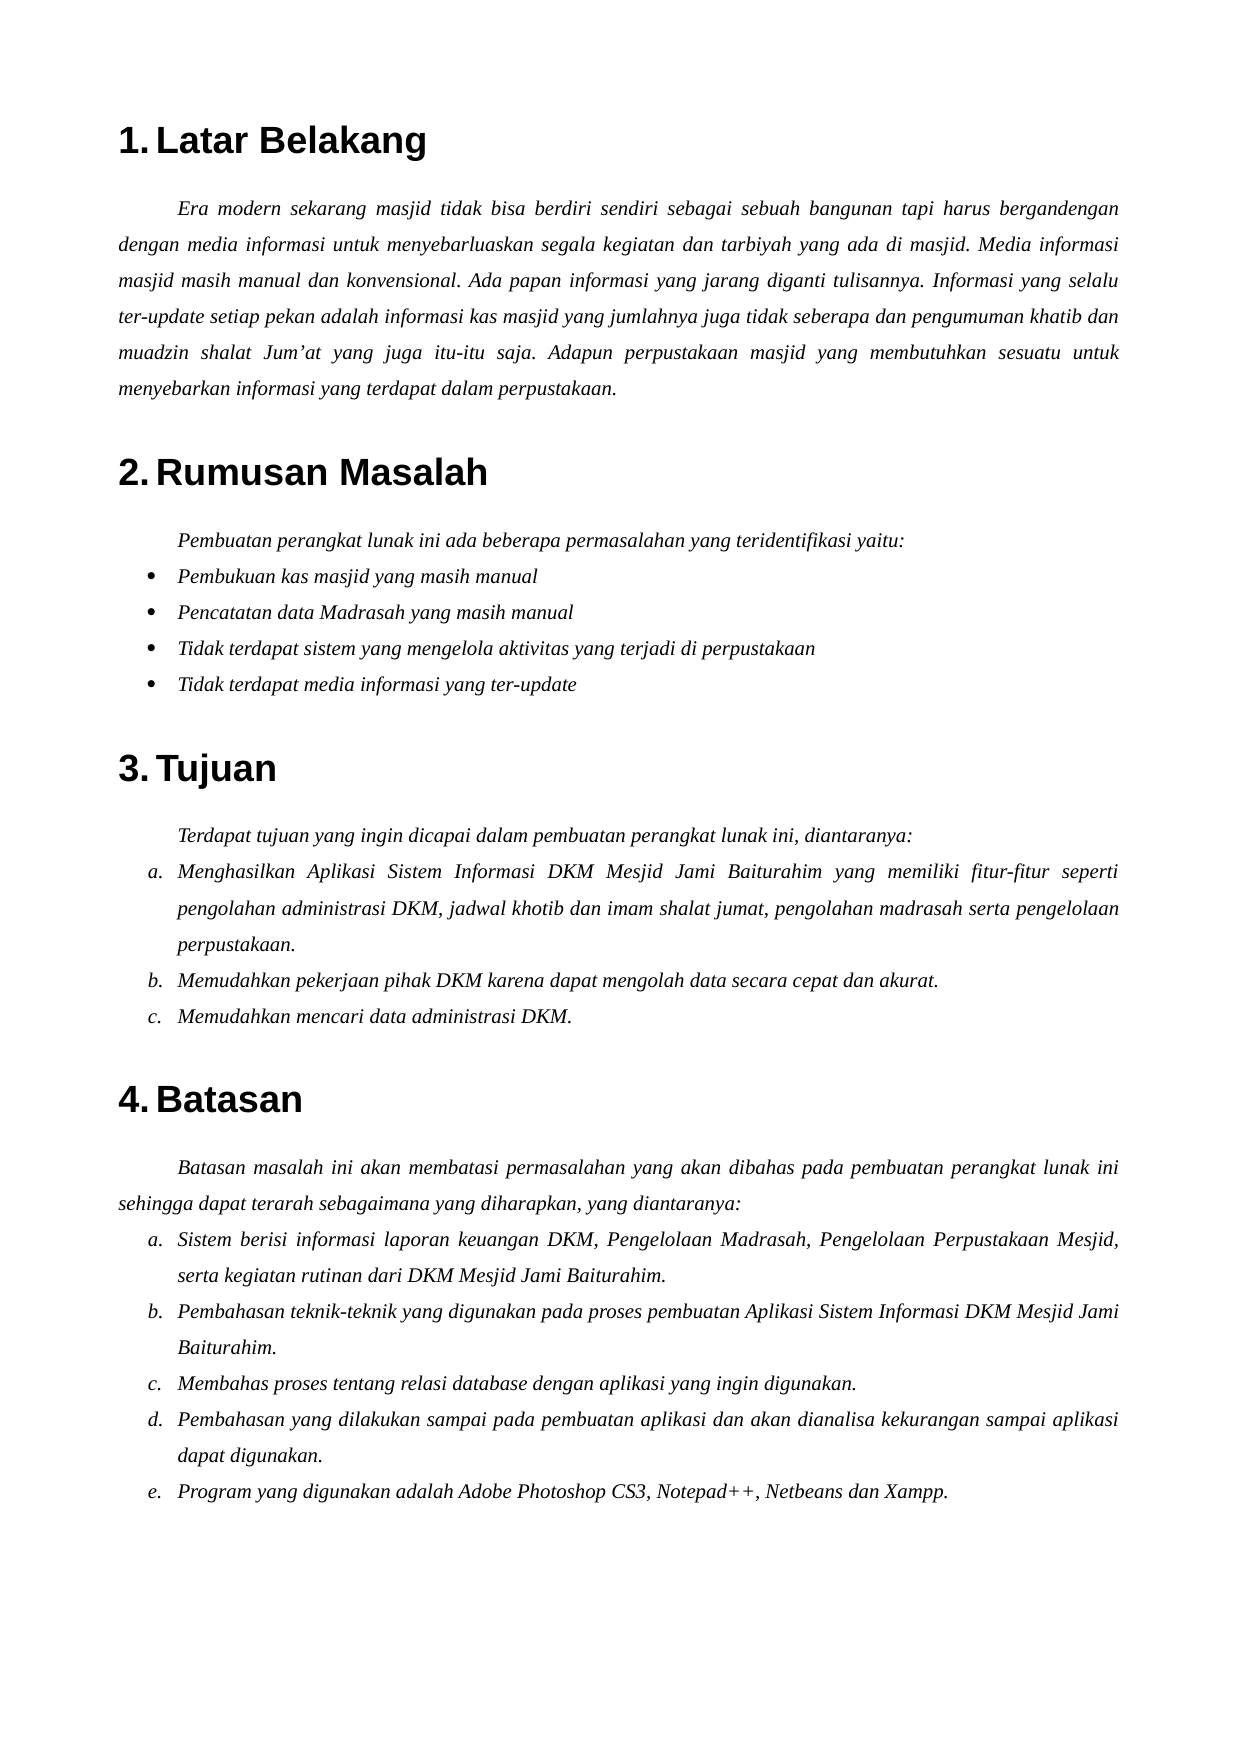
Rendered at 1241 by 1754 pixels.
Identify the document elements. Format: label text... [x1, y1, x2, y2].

list Menghasilkan Aplikasi Sistem Informasi DKM Mesjid Jami Baiturahim yang memiliki fitur-fitur seperti pengolahan administrasi DKM, jadwal khotib dan imam shalat jumat, pengolahan madrasah serta pengelolaan perpustakaan. [148, 859, 1122, 956]
list Batasan masalah ini akan membatasi permasalahan yang akan dibahas pada pembuatan perangkat lunak ini sehingga dapat terarah sebagaimana yang diharapkan, yang diantaranya: [118, 1155, 1122, 1215]
list Memudahkan mencari data administrasi DKM. [148, 1003, 1122, 1028]
subtitle Latar Belakang [118, 118, 1122, 162]
list Pembahasan teknik-teknik yang digunakan pada proses pembuatan Aplikasi Sistem Informasi DKM Mesjid Jami Baiturahim. [148, 1299, 1122, 1359]
list Pembahasan yang dilakukan sampai pada pembuatan aplikasi dan akan dianalisa kekurangan sampai aplikasi dapat digunakan. [148, 1407, 1122, 1467]
subtitle Tujuan [118, 745, 1122, 789]
list Terdapat tujuan yang ingin dicapai dalam pembuatan perangkat lunak ini, diantaranya: [118, 823, 1122, 847]
list Pencatatan data Madrasah yang masih manual [148, 600, 1122, 624]
list Sistem berisi informasi laporan keuangan DKM, Pengelolaan Madrasah, Pengelolaan Perpustakaan Mesjid, serta kegiatan rutinan dari DKM Mesjid Jami Baiturahim. [148, 1227, 1122, 1287]
subtitle Rumusan Masalah [118, 450, 1122, 493]
text Era modern sekarang masjid tidak bisa berdiri sendiri sebagai sebuah bangunan tapi harus bergandengan dengan media informasi untuk menyebarluaskan segala kegiatan dan tarbiyah yang ada di masjid. Media informasi masjid masih manual dan konvensional. Ada papan informasi yang jarang diganti tulisannya. Informasi yang selalu ter-update setiap pekan adalah informasi kas masjid yang jumlahnya juga tidak seberapa dan pengumuman khatib dan muadzin shalat Jum’at yang juga itu-itu saja. Adapun perpustakaan masjid yang membutuhkan sesuatu untuk menyebarkan informasi yang terdapat dalam perpustakaan. [118, 196, 1122, 400]
list Memudahkan pekerjaan pihak DKM karena dapat mengolah data secara cepat dan akurat. [148, 967, 1122, 992]
subtitle Batasan [118, 1077, 1122, 1121]
list Membahas proses tentang relasi database dengan aplikasi yang ingin digunakan. [148, 1371, 1122, 1395]
list Tidak terdapat media informasi yang ter-update [148, 672, 1122, 696]
list Program yang digunakan adalah Adobe Photoshop CS3, Notepad++, Netbeans dan Xampp. [148, 1479, 1122, 1503]
list Tidak terdapat sistem yang mengelola aktivitas yang terjadi di perpustakaan [148, 636, 1122, 660]
list Pembukuan kas masjid yang masih manual [148, 564, 1122, 588]
list Pembuatan perangkat lunak ini ada beberapa permasalahan yang teridentifikasi yaitu: [118, 528, 1122, 552]
